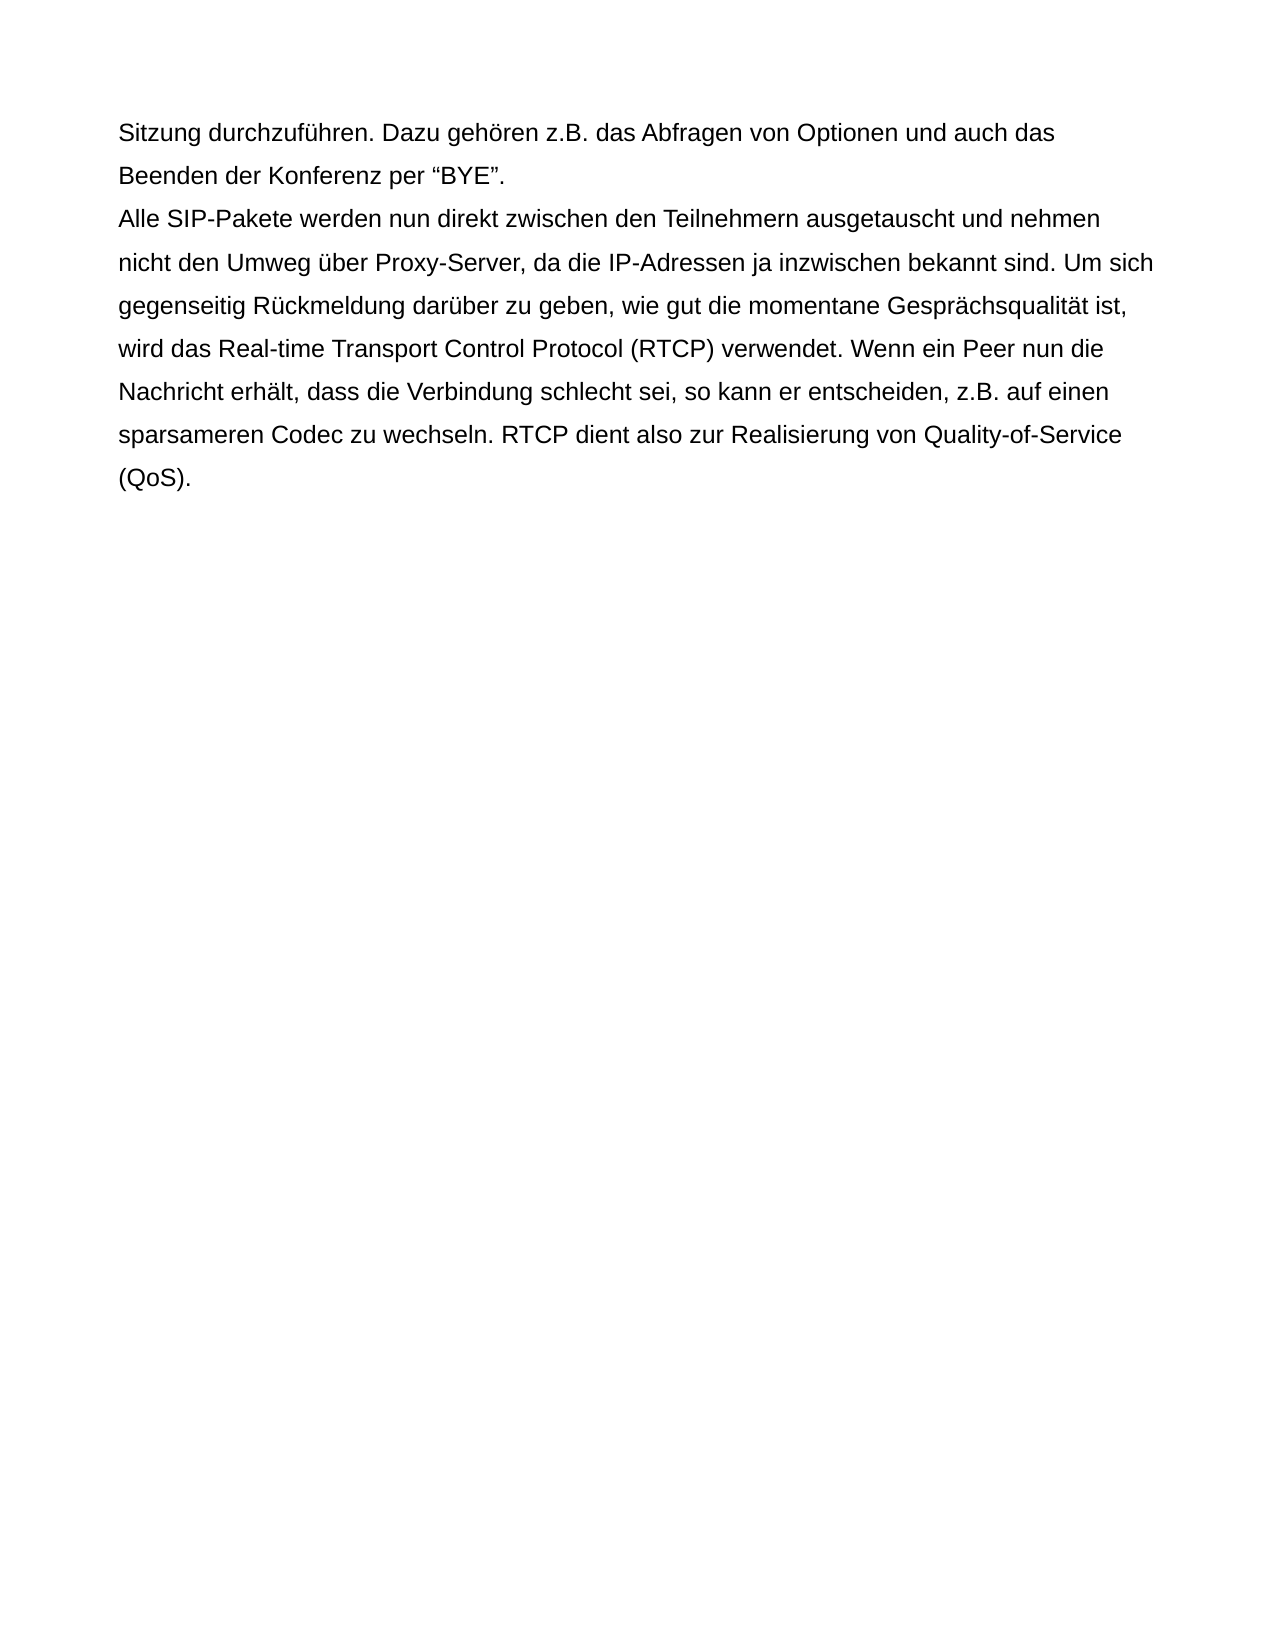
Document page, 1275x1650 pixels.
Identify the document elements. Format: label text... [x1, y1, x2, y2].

text Alle SIP-Pakete werden nun direkt zwischen den Teilnehmern ausgetauscht und nehmen nicht den Umweg über Proxy-Server, da die IP-Adressen ja inzwischen bekannt sind. Um sich gegenseitig Rückmeldung darüber zu geben, wie gut die momentane Gesprächsqualität ist, wird das Real-time Transport Control Protocol (RTCP) verwendet. Wenn ein Peer nun die Nachricht erhält, dass die Verbindung schlecht sei, so kann er entscheiden, z.B. auf einen sparsameren Codec zu wechseln. RTCP dient also zur Realisierung von Quality-of-Service (QoS). [118, 204, 1157, 492]
text Sitzung durchzuführen. Dazu gehören z.B. das Abfragen von Optionen und auch das Beenden der Konferenz per “BYE”. [118, 118, 1157, 190]
